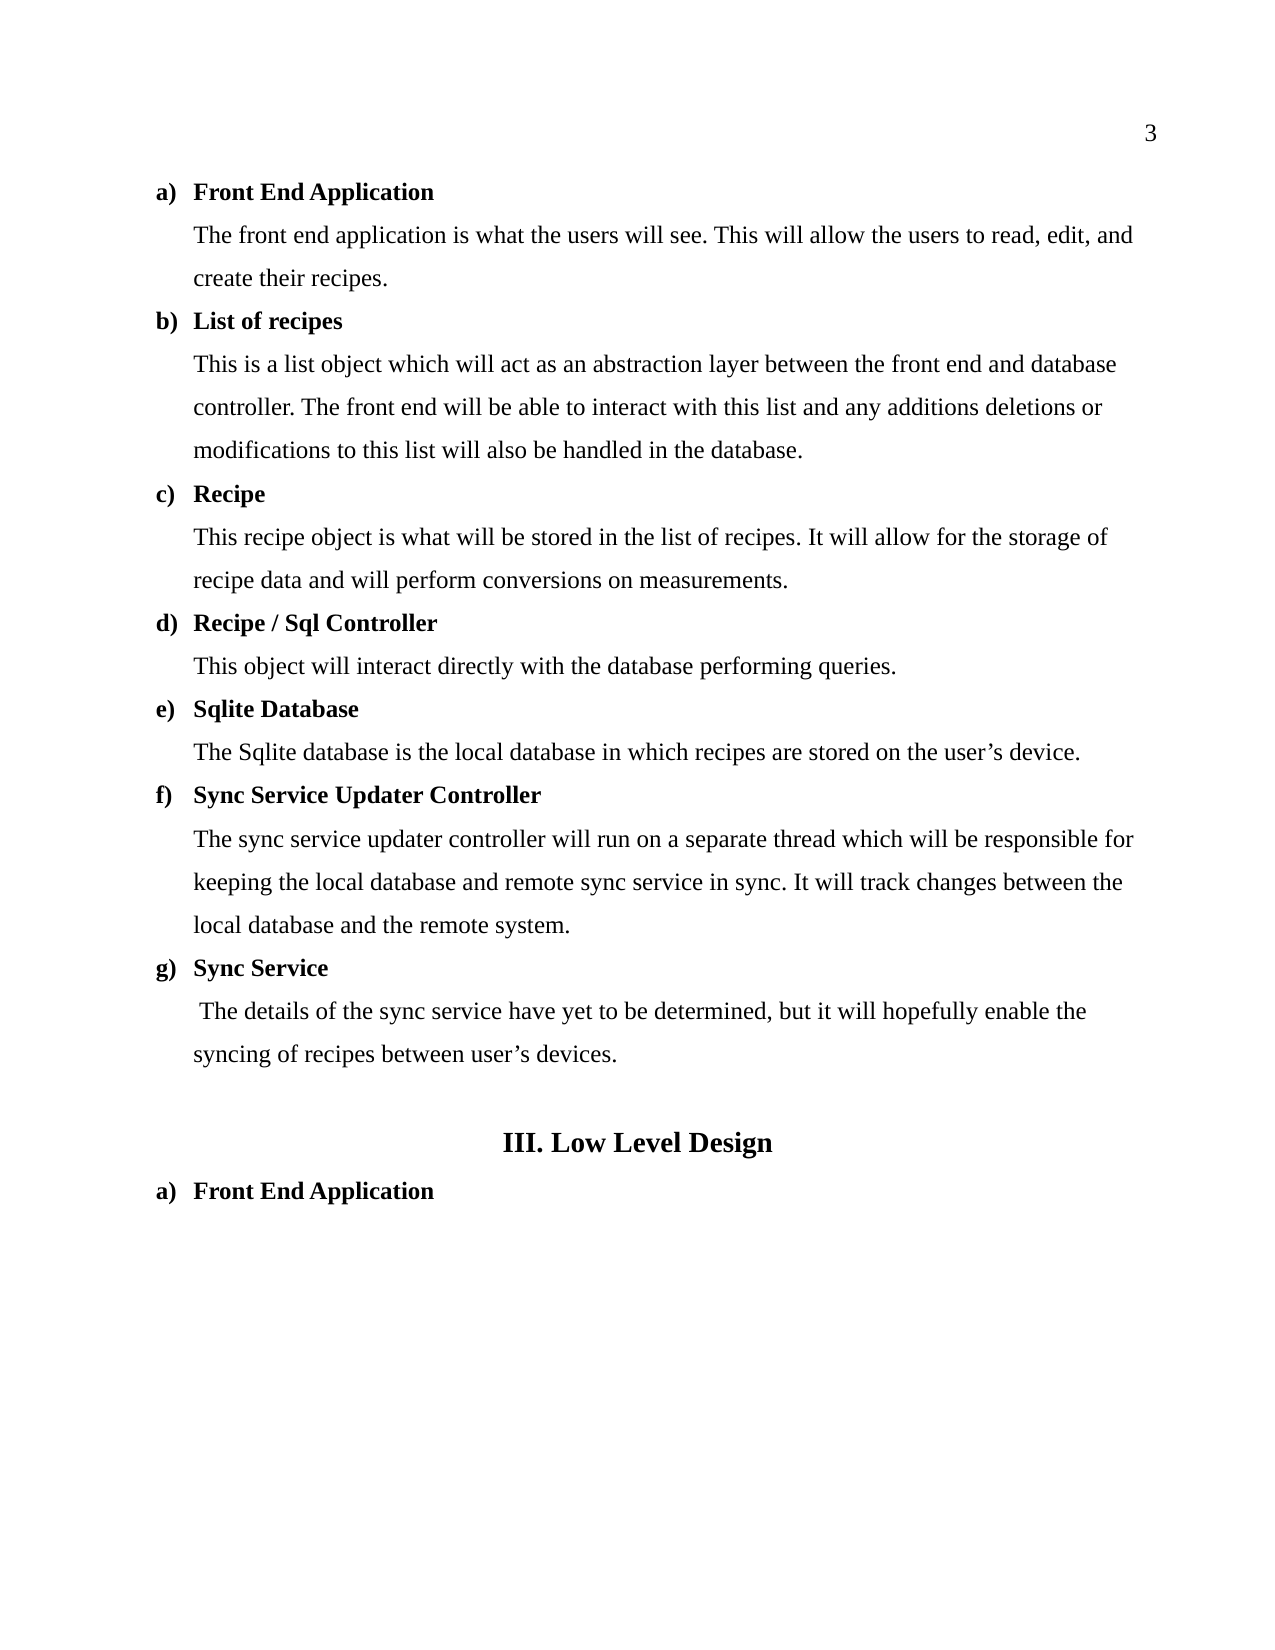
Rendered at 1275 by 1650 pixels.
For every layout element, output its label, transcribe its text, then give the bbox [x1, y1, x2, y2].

list Sync Service [156, 953, 1157, 982]
list Sqlite Database [156, 694, 1157, 723]
list The Sqlite database is the local database in which recipes are stored on the user’s device. [156, 737, 1157, 766]
list The sync service updater controller will run on a separate thread which will be responsible for keeping the local database and remote sync service in sync. It will track changes between the local database and the remote system. [156, 824, 1157, 939]
text The front end application is what the users will see. This will allow the users to read, edit, and create their recipes. [193, 220, 1157, 292]
text III. Low Level Design [118, 1126, 1157, 1159]
list Recipe [156, 479, 1157, 507]
list This is a list object which will act as an abstraction layer between the front end and database controller. The front end will be able to interact with this list and any additions deletions or modifications to this list will also be handled in the database. [156, 349, 1157, 464]
list List of recipes [156, 306, 1157, 335]
list This object will interact directly with the database performing queries. [156, 651, 1157, 680]
list Front End Application [156, 1176, 1157, 1205]
list This recipe object is what will be stored in the list of recipes. It will allow for the storage of recipe data and will perform conversions on measurements. [156, 522, 1157, 594]
list The details of the sync service have yet to be determined, but it will hopefully enable the syncing of recipes between user’s devices. [156, 996, 1157, 1068]
list Front End Application [156, 177, 1157, 206]
list Sync Service Updater Controller [156, 781, 1157, 809]
list Recipe / Sql Controller [156, 608, 1157, 637]
